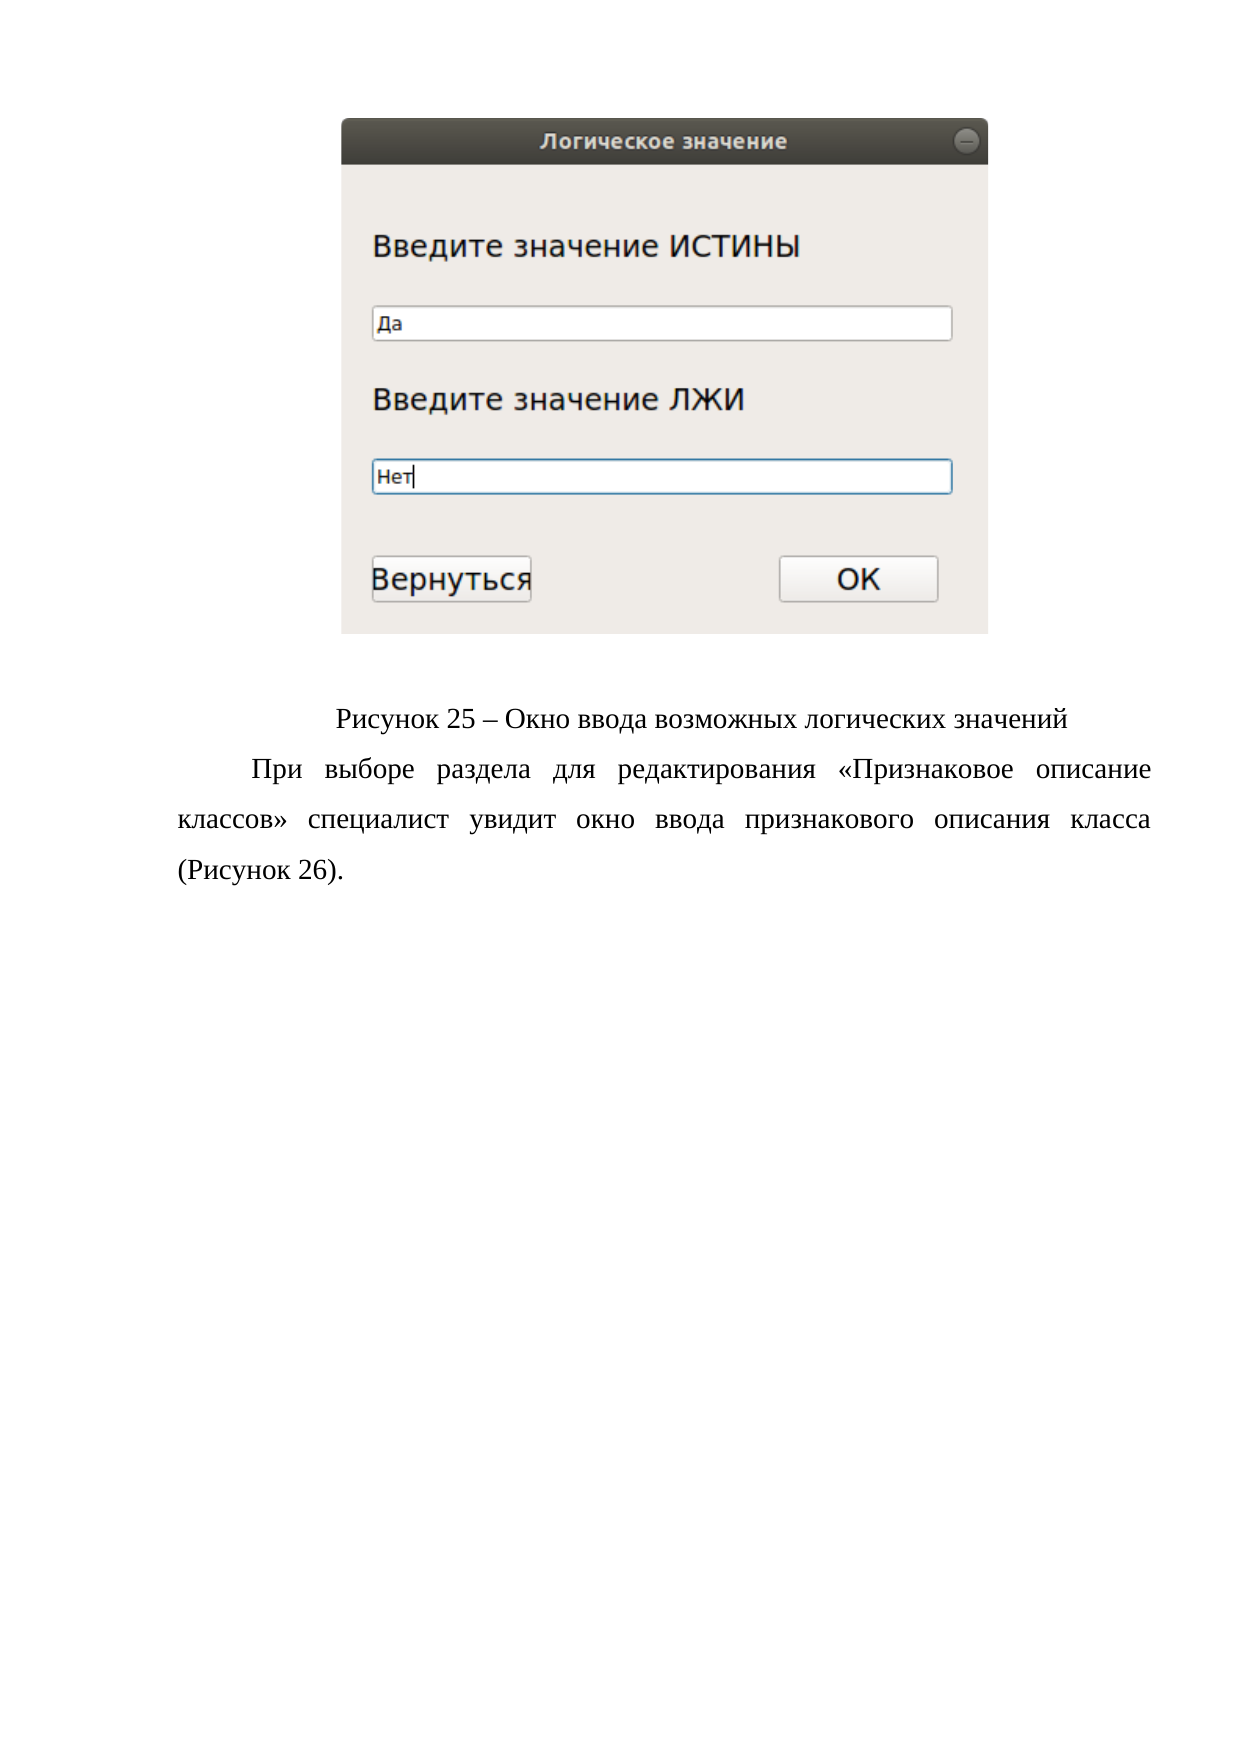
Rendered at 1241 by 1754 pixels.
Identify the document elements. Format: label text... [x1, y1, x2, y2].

text Рисунок 25 – Окно ввода возможных логических значений [177, 701, 1152, 734]
text При выборе раздела для редактирования «Признаковое описание классов» специалист увидит окно ввода признакового описания класса (Рисунок 26). [177, 751, 1152, 885]
picture [341, 118, 989, 634]
